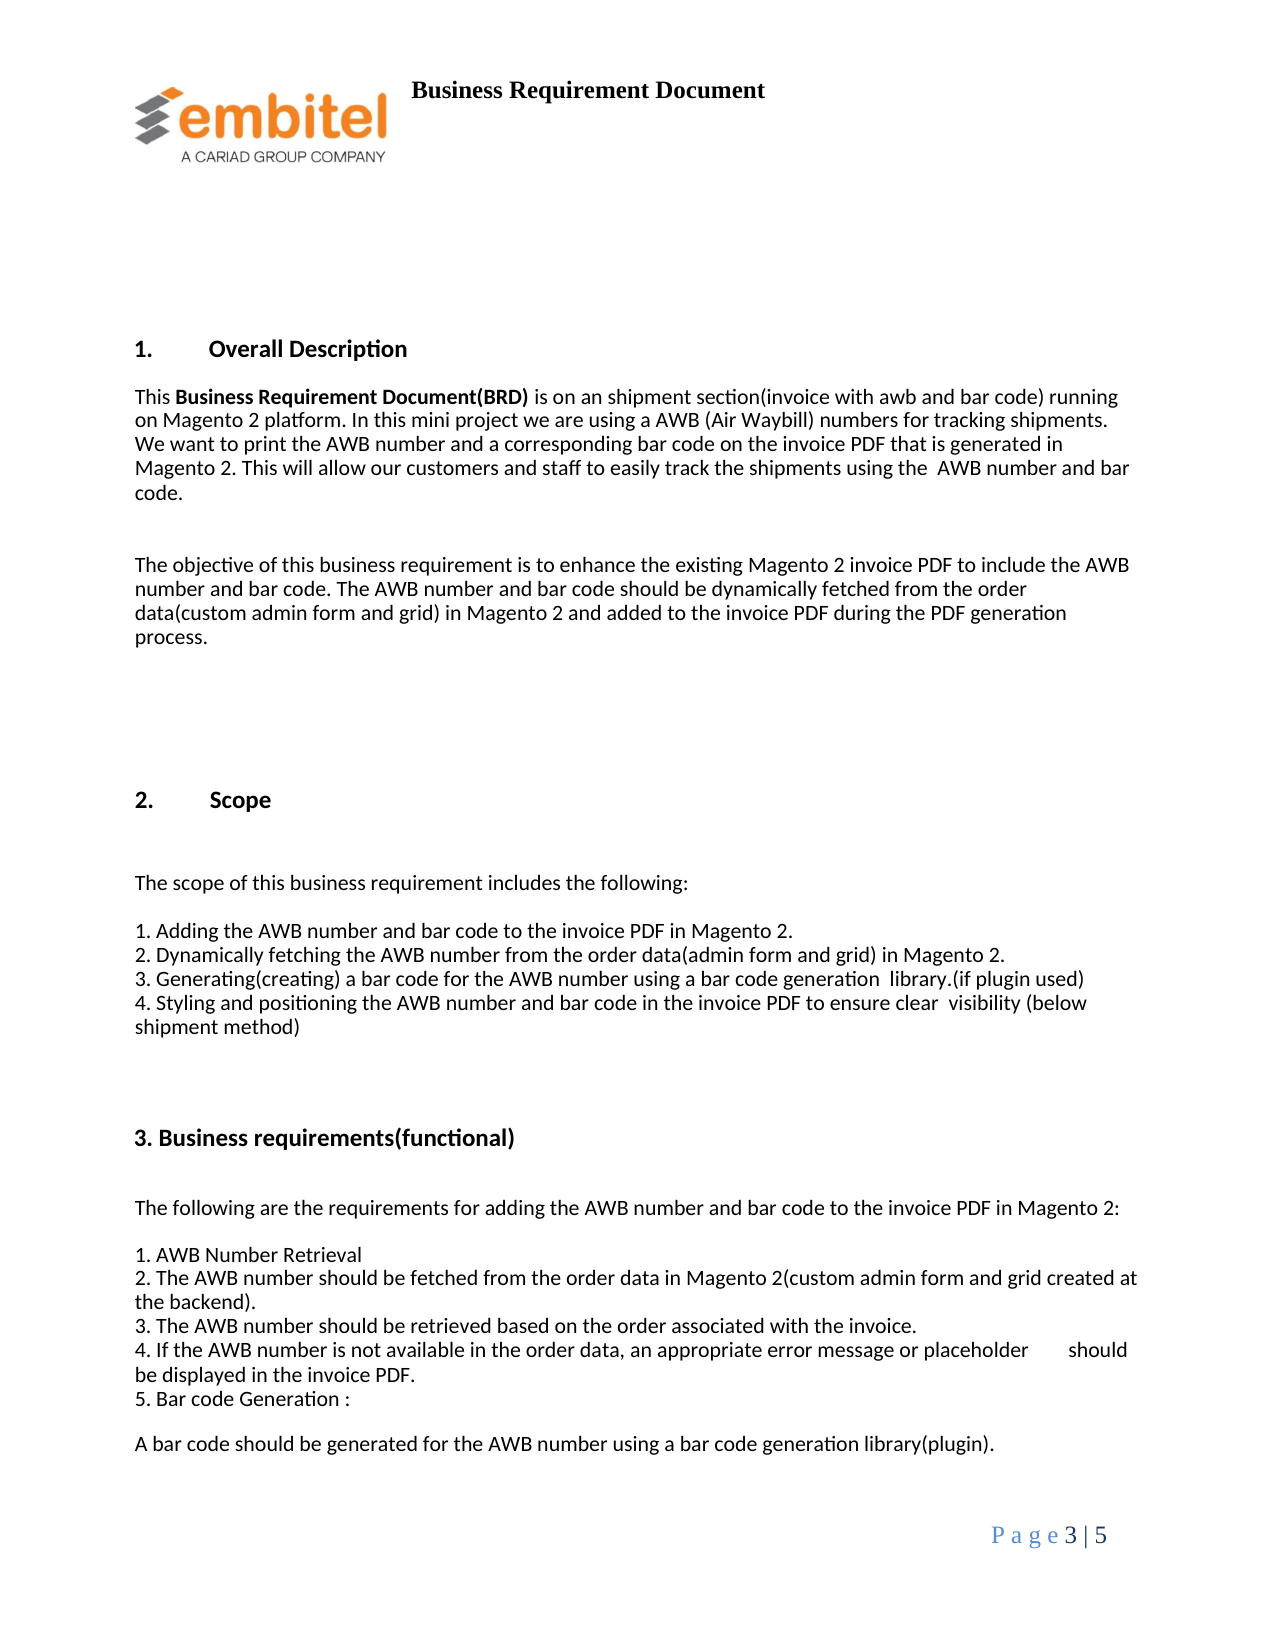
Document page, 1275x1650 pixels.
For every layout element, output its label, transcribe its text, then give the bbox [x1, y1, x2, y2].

text 1. AWB Number Retrieval 2. The AWB number should be fetched from the order data in Magento 2(custom admin form and grid created at the backend). 3. The AWB number should be retrieved based on the order associated with the invoice. 4. If the AWB number is not available in the order data, an appropriate error message or placeholder should be displayed in the invoice PDF. 5. Bar code Generation : [134, 1243, 1141, 1411]
picture [135, 87, 387, 163]
text The scope of this business requirement includes the following: 1. Adding the AWB number and bar code to the invoice PDF in Magento 2. 2. Dynamically fetching the AWB number from the order data(admin form and grid) in Magento 2. 3. Generating(creating) a bar code for the AWB number using a bar code generation library.(if plugin used) 4. Styling and positioning the AWB number and bar code in the invoice PDF to ensure clear visibility (below shipment method) [134, 872, 1141, 1065]
text 2. Scope [134, 787, 1141, 814]
subtitle Overall Description [133, 334, 1141, 364]
text A bar code should be generated for the AWB number using a bar code generation library(plugin). [134, 1411, 1141, 1506]
text The following are the requirements for adding the AWB number and bar code to the invoice PDF in Magento 2: [134, 1197, 1141, 1221]
text This Business Requirement Document(BRD) is on an shipment section(invoice with awb and bar code) running on Magento 2 platform. In this mini project we are using a AWB (Air Waybill) numbers for tracking shipments. We want to print the AWB number and a corresponding bar code on the invoice PDF that is generated in Magento 2. This will allow our customers and staff to easily track the shipments using the AWB number and bar code. The objective of this business requirement is to enhance the existing Magento 2 invoice PDF to include the AWB number and bar code. The AWB number and bar code should be dynamically fetched from the order data(custom admin form and grid) in Magento 2 and added to the invoice PDF during the PDF generation process. [134, 385, 1141, 650]
subtitle 3. Business requirements(functional) [133, 1122, 1141, 1153]
